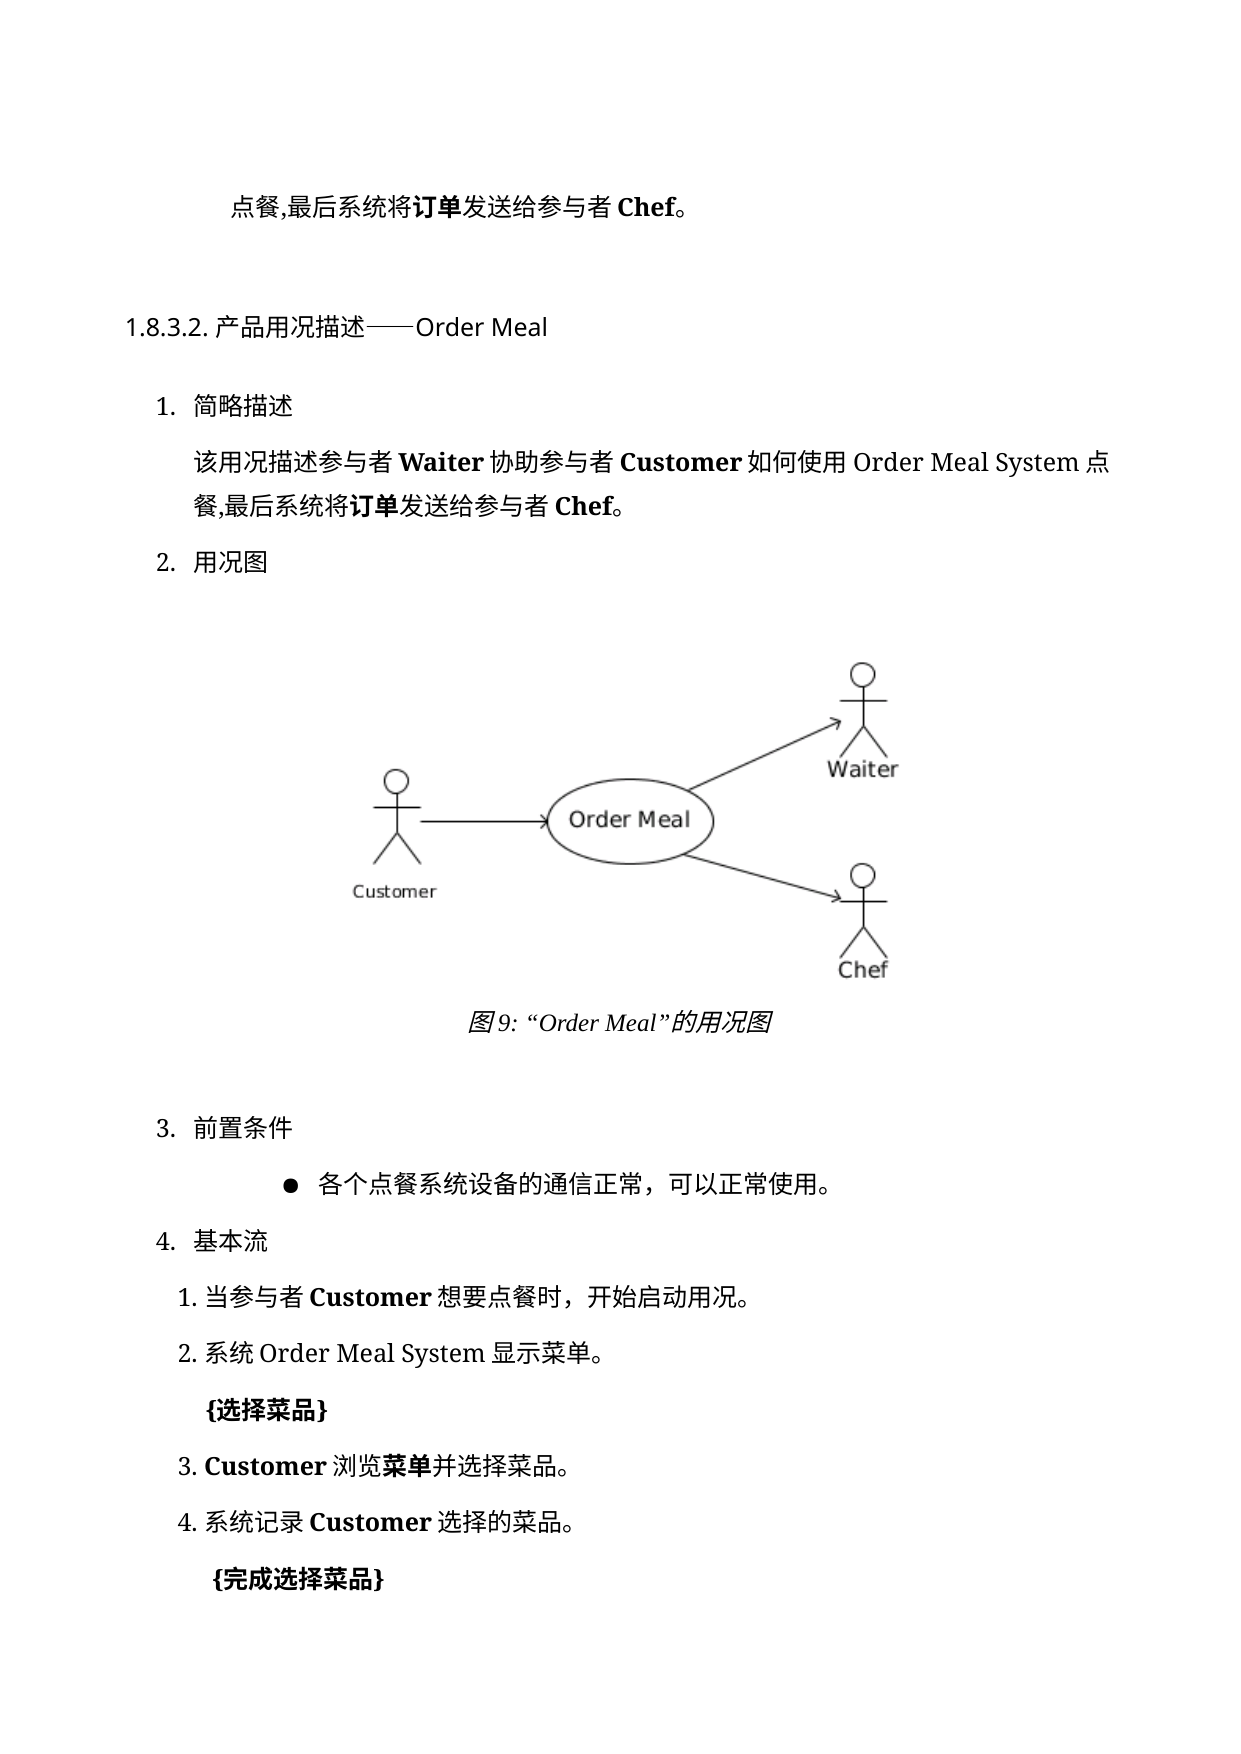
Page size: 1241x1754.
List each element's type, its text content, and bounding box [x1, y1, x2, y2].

list 系统Order Meal System显示菜单。 [118, 1334, 1122, 1370]
subtitle 产品用况描述——Order Meal [118, 307, 1122, 344]
list 前置条件 [156, 1108, 1122, 1145]
list 用况图 [156, 542, 1122, 578]
list 点餐,最后系统将订单发送给参与者Chef。 [193, 188, 1122, 224]
list 基本流 [156, 1221, 1122, 1257]
list 该用况描述参与者Waiter协助参与者Customer如何使用 Order Meal System点餐,最后系统将订单发送给参与者Chef。 [156, 442, 1122, 522]
list 图 9: “Order Meal”的用况图 [308, 658, 932, 1038]
list 当参与者Customer想要点餐时，开始启动用况。 [118, 1277, 1122, 1314]
list Customer浏览菜单并选择菜品。 [118, 1447, 1122, 1483]
picture [320, 658, 920, 1003]
list 系统记录Customer选择的菜品。 [118, 1503, 1122, 1539]
list 简略描述 [156, 386, 1122, 422]
list 各个点餐系统设备的通信正常，可以正常使用。 [281, 1165, 1122, 1201]
list {选择菜品} [118, 1390, 1122, 1426]
list {完成选择菜品} [118, 1559, 1122, 1596]
